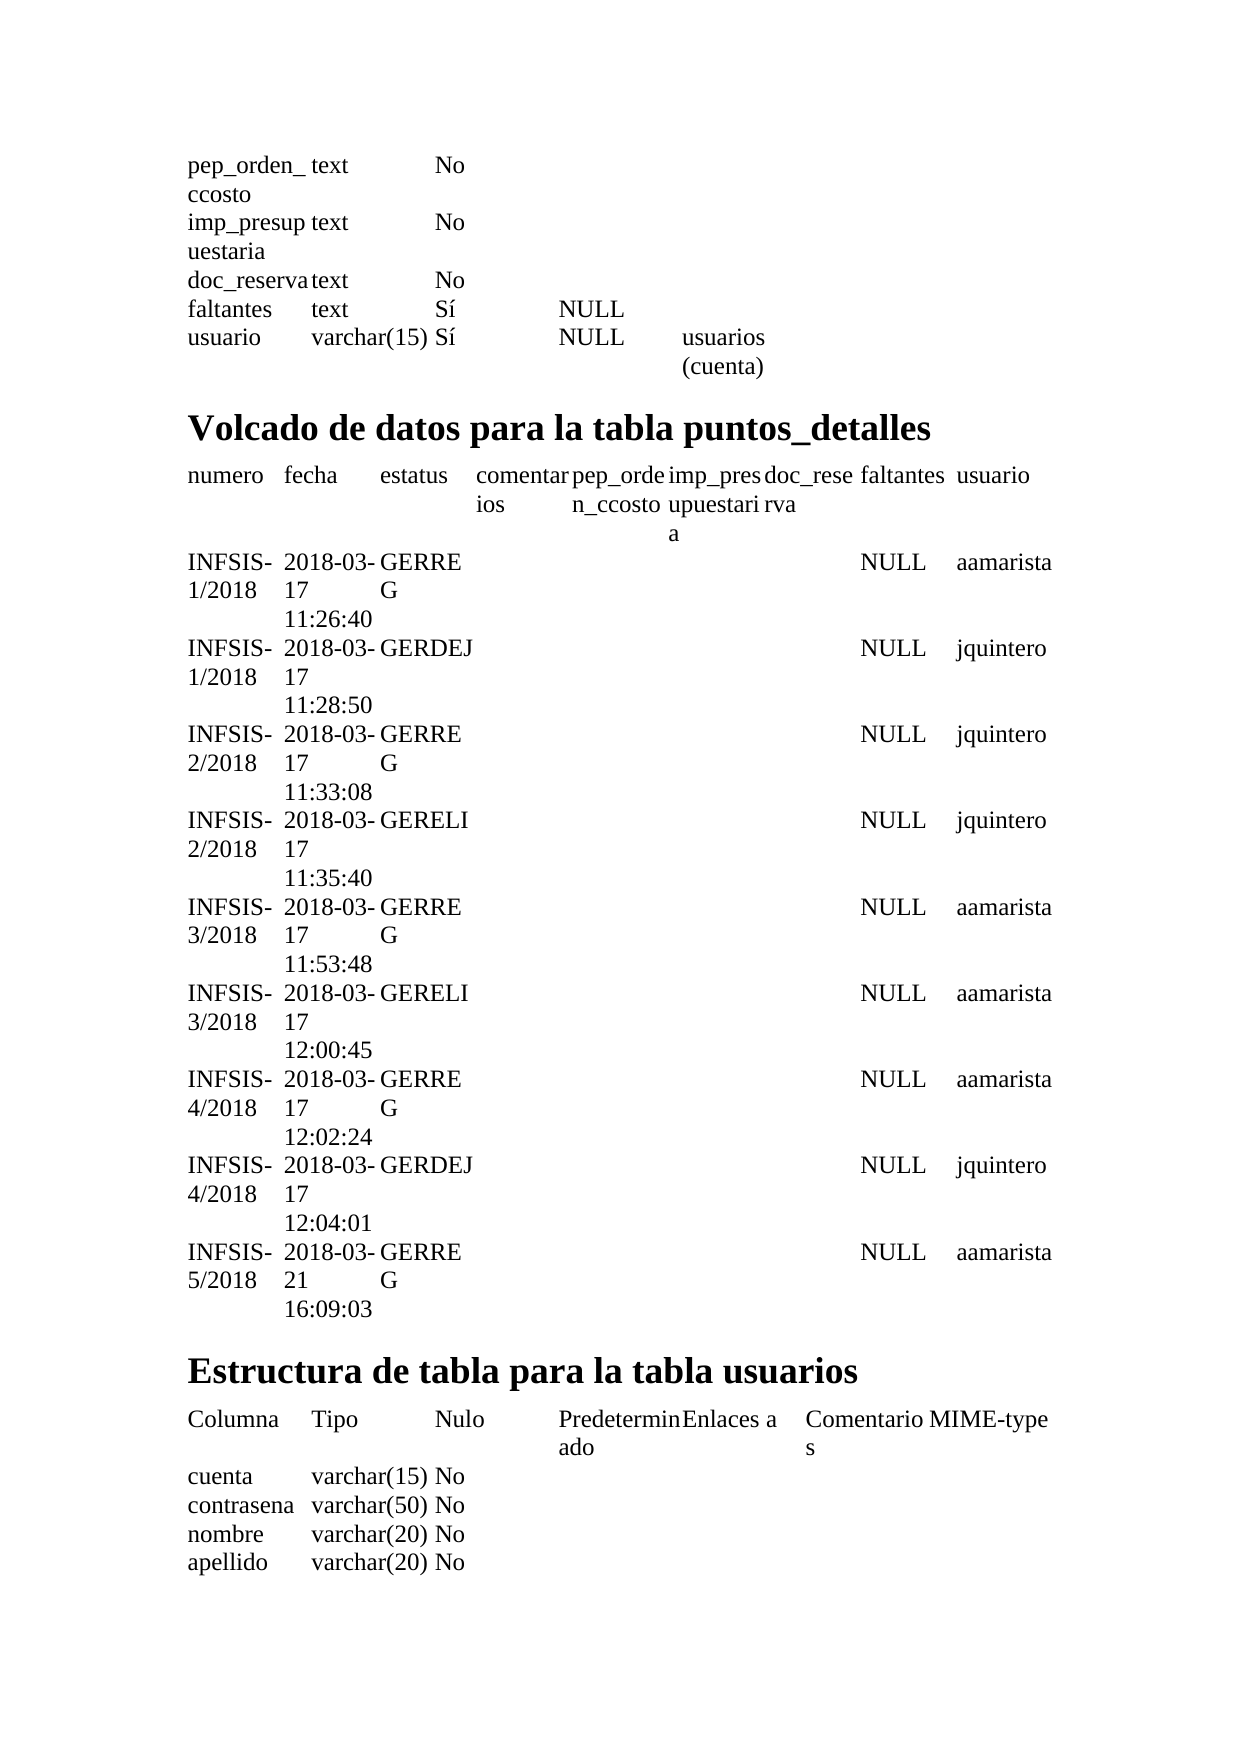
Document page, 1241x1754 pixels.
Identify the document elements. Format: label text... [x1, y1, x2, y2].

table_header Nulo [435, 1404, 558, 1461]
table_cell INFSIS-4/2018 [188, 1151, 283, 1237]
table_cell [682, 1461, 805, 1490]
table_cell text [311, 294, 434, 322]
table_header imp_presupuestaria [668, 461, 764, 547]
table_cell GERDEJ [380, 633, 476, 719]
table_cell 2018-03-17 12:04:01 [284, 1151, 380, 1237]
table_cell INFSIS-3/2018 [188, 892, 283, 978]
table_cell text [311, 150, 434, 207]
table_cell GERREG [380, 1064, 476, 1151]
table_cell [668, 1064, 764, 1151]
table_cell [476, 1237, 572, 1323]
table_header estatus [380, 461, 476, 547]
table_cell [558, 208, 682, 265]
table_cell [572, 633, 668, 719]
table_cell 2018-03-17 11:33:08 [284, 719, 380, 806]
table_cell text [311, 208, 434, 265]
table_header Enlaces a [682, 1404, 805, 1461]
table_cell [682, 1490, 805, 1519]
table_cell varchar(20) [311, 1519, 434, 1547]
table_cell pep_orden_ccosto [188, 150, 311, 207]
table_cell [682, 208, 805, 265]
table_cell apellido [188, 1548, 311, 1576]
table_cell GERREG [380, 1237, 476, 1323]
table_cell varchar(15) [311, 1461, 434, 1490]
table_cell [764, 1151, 860, 1237]
table_cell [558, 265, 682, 294]
table_cell GERREG [380, 892, 476, 978]
table_cell INFSIS-2/2018 [188, 719, 283, 806]
table_cell INFSIS-3/2018 [188, 978, 283, 1064]
table_cell NULL [558, 323, 682, 380]
table_cell [572, 719, 668, 806]
table_cell nombre [188, 1519, 311, 1547]
table_cell [572, 547, 668, 633]
table_cell [558, 1461, 682, 1490]
table_cell NULL [860, 719, 956, 806]
table_cell [682, 294, 805, 322]
table_cell [476, 806, 572, 892]
table_cell [668, 1237, 764, 1323]
table_cell [805, 1461, 929, 1490]
table_cell aamarista [956, 1237, 1053, 1323]
table_cell GERDEJ [380, 1151, 476, 1237]
table_cell [929, 323, 1053, 380]
table_cell usuarios (cuenta) [682, 323, 805, 380]
table_cell jquintero [956, 806, 1053, 892]
table_cell INFSIS-1/2018 [188, 633, 283, 719]
table_cell [668, 892, 764, 978]
table_cell [805, 1490, 929, 1519]
table_cell No [435, 1548, 558, 1576]
table_cell GERREG [380, 547, 476, 633]
table_cell No [435, 265, 558, 294]
table_cell [764, 1064, 860, 1151]
table_cell aamarista [956, 1064, 1053, 1151]
table_cell No [435, 1519, 558, 1547]
table_cell No [435, 1490, 558, 1519]
table_cell NULL [860, 1151, 956, 1237]
table_cell INFSIS-2/2018 [188, 806, 283, 892]
table_cell NULL [860, 892, 956, 978]
table_cell NULL [860, 633, 956, 719]
table_header doc_reserva [764, 461, 860, 547]
table_cell aamarista [956, 547, 1053, 633]
table_cell varchar(15) [311, 323, 434, 380]
table_cell [476, 892, 572, 978]
table_cell [805, 1519, 929, 1547]
table_cell [682, 150, 805, 207]
table_cell Sí [435, 323, 558, 380]
table_cell INFSIS-4/2018 [188, 1064, 283, 1151]
subtitle Estructura de tabla para la tabla usuarios [187, 1348, 1053, 1391]
table_cell text [311, 265, 434, 294]
table_cell [558, 1490, 682, 1519]
table_cell [764, 978, 860, 1064]
table_cell [558, 1519, 682, 1547]
table_cell GERREG [380, 719, 476, 806]
table_cell [476, 547, 572, 633]
table_cell Sí [435, 294, 558, 322]
table_cell [558, 1548, 682, 1576]
table_cell GERELI [380, 806, 476, 892]
table_cell jquintero [956, 1151, 1053, 1237]
table_cell No [435, 150, 558, 207]
table_cell [805, 208, 929, 265]
table_cell [805, 265, 929, 294]
table_cell [682, 1548, 805, 1576]
table_cell [668, 1151, 764, 1237]
table_cell aamarista [956, 892, 1053, 978]
table_cell [805, 150, 929, 207]
table_cell NULL [860, 806, 956, 892]
table_cell 2018-03-17 12:02:24 [284, 1064, 380, 1151]
table_cell [476, 1064, 572, 1151]
table_cell [476, 1151, 572, 1237]
table_cell [764, 719, 860, 806]
table_header Predeterminado [558, 1404, 682, 1461]
table_cell [572, 1064, 668, 1151]
table_cell NULL [860, 978, 956, 1064]
table_cell [558, 150, 682, 207]
table_header numero [188, 461, 283, 547]
table_cell [764, 806, 860, 892]
table_cell usuario [188, 323, 311, 380]
table_cell varchar(50) [311, 1490, 434, 1519]
table_cell [668, 633, 764, 719]
table_header pep_orden_ccosto [572, 461, 668, 547]
table_cell [668, 719, 764, 806]
table_cell faltantes [188, 294, 311, 322]
subtitle Volcado de datos para la tabla puntos_detalles [187, 405, 1053, 448]
table_header Tipo [311, 1404, 434, 1461]
table_cell No [435, 1461, 558, 1490]
table_cell 2018-03-21 16:09:03 [284, 1237, 380, 1323]
table_cell [572, 1237, 668, 1323]
table_cell 2018-03-17 11:28:50 [284, 633, 380, 719]
table_cell [572, 806, 668, 892]
table_cell [764, 547, 860, 633]
table_cell 2018-03-17 11:26:40 [284, 547, 380, 633]
table_cell NULL [860, 1237, 956, 1323]
table_cell [572, 892, 668, 978]
table_cell 2018-03-17 12:00:45 [284, 978, 380, 1064]
table_header Comentarios [805, 1404, 929, 1461]
table_cell imp_presupuestaria [188, 208, 311, 265]
table_cell [764, 892, 860, 978]
table_cell 2018-03-17 11:35:40 [284, 806, 380, 892]
table_cell [682, 265, 805, 294]
table_cell NULL [860, 547, 956, 633]
table_cell [668, 806, 764, 892]
table_cell INFSIS-5/2018 [188, 1237, 283, 1323]
table_cell jquintero [956, 719, 1053, 806]
table_cell 2018-03-17 11:53:48 [284, 892, 380, 978]
table_cell [805, 1548, 929, 1576]
table_cell contrasena [188, 1490, 311, 1519]
table_header Columna [188, 1404, 311, 1461]
table_header usuario [956, 461, 1053, 547]
table_header fecha [284, 461, 380, 547]
table_cell aamarista [956, 978, 1053, 1064]
table_cell [668, 547, 764, 633]
table_cell [476, 978, 572, 1064]
table_cell [572, 978, 668, 1064]
table_cell INFSIS-1/2018 [188, 547, 283, 633]
table_cell GERELI [380, 978, 476, 1064]
table_cell [476, 719, 572, 806]
table_cell [682, 1519, 805, 1547]
table_header faltantes [860, 461, 956, 547]
table_cell [805, 323, 929, 380]
table_cell [764, 633, 860, 719]
table_header comentarios [476, 461, 572, 547]
table_cell [805, 294, 929, 322]
table_cell NULL [558, 294, 682, 322]
table_cell doc_reserva [188, 265, 311, 294]
table_cell [476, 633, 572, 719]
table_cell varchar(20) [311, 1548, 434, 1576]
table_header MIME-type [929, 1404, 1053, 1461]
table_cell [572, 1151, 668, 1237]
table_cell No [435, 208, 558, 265]
table_cell [668, 978, 764, 1064]
table_cell jquintero [956, 633, 1053, 719]
table_cell NULL [860, 1064, 956, 1151]
table_cell [764, 1237, 860, 1323]
table_cell cuenta [188, 1461, 311, 1490]
